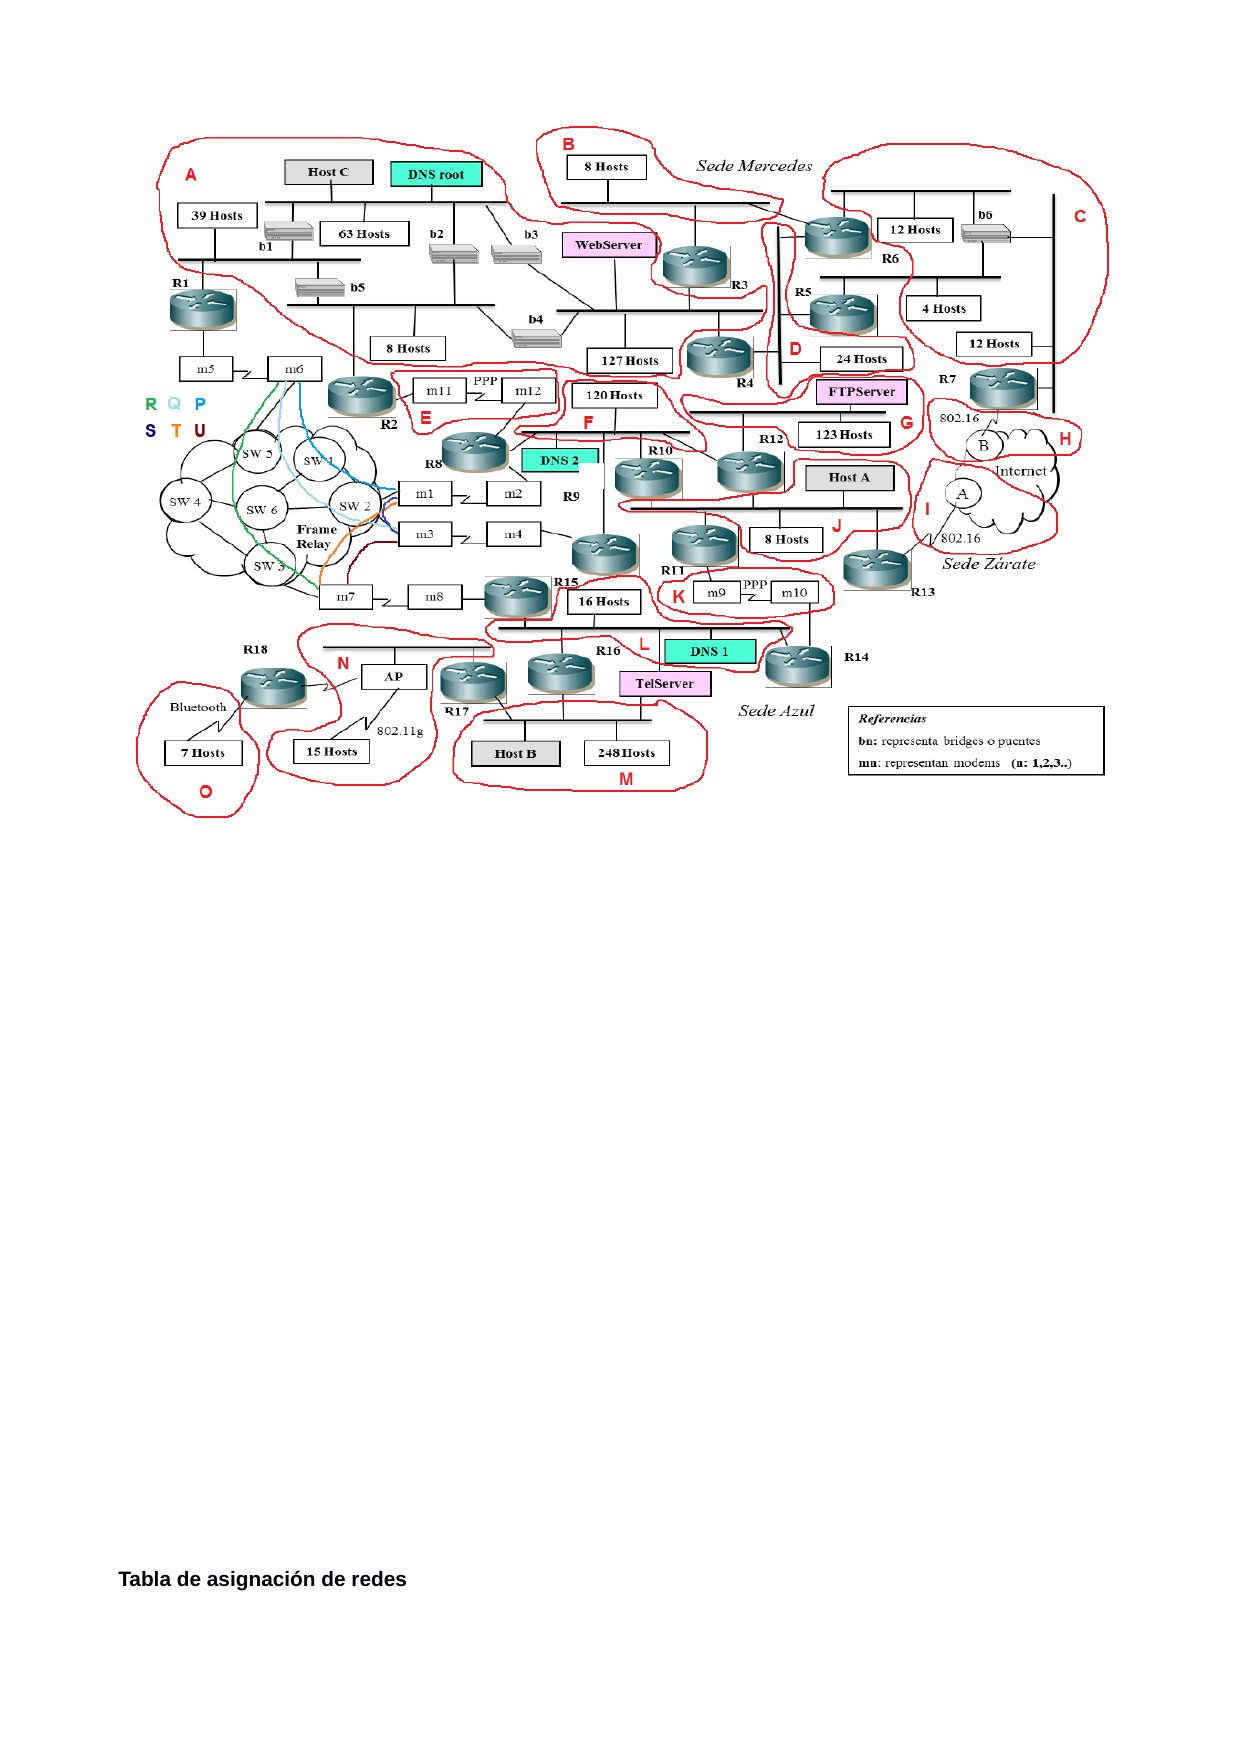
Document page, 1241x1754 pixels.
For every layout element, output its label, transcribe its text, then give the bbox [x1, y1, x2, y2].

text Tabla de asignación de redes [118, 1567, 1122, 1591]
picture [118, 118, 1123, 824]
